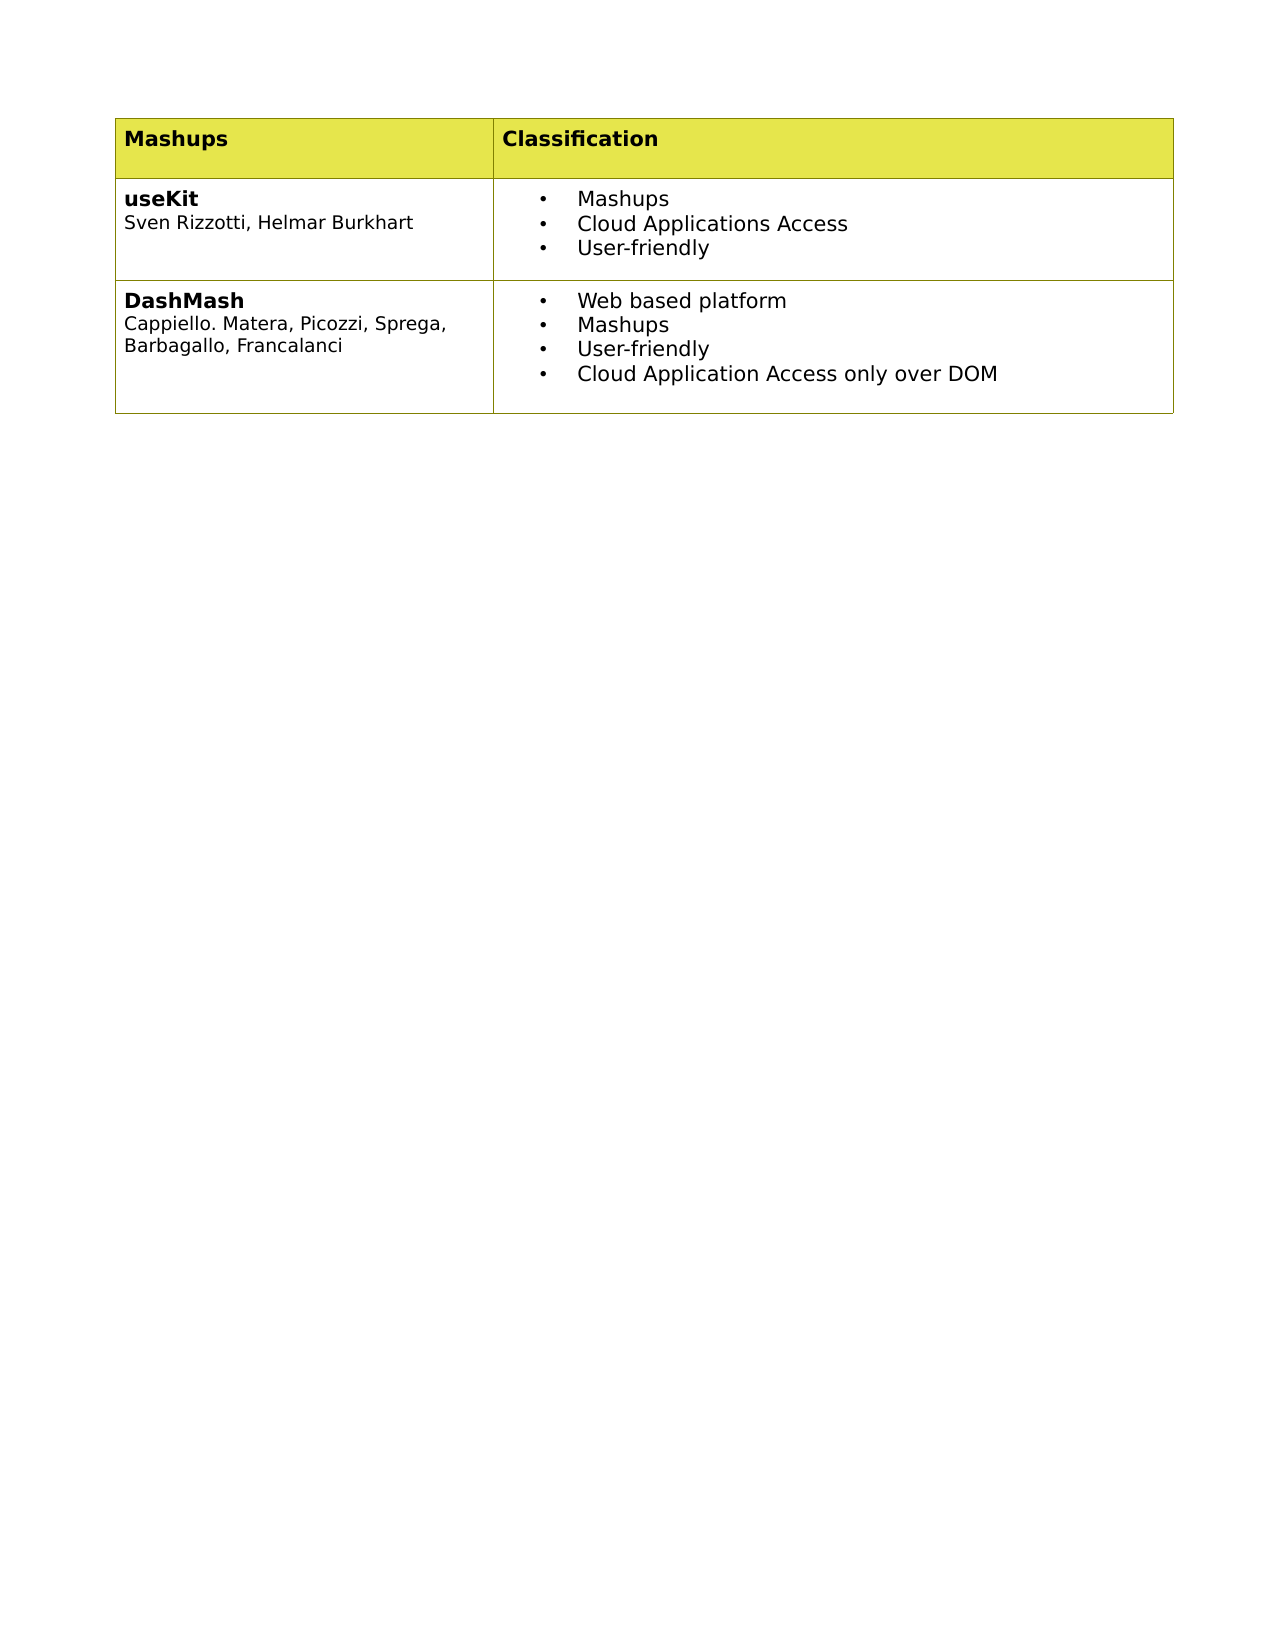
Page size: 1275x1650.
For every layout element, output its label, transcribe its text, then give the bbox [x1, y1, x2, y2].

table_cell DashMash Cappiello. Matera, Picozzi, Sprega, Barbagallo, Francalanci [116, 281, 493, 412]
table_cell Web based platform Mashups User-friendly Cloud Application Access only over DOM [494, 281, 1173, 412]
table_header Mashups [116, 119, 493, 178]
table_cell useKit Sven Rizzotti, Helmar Burkhart [116, 179, 493, 280]
table_header Classification [494, 119, 1173, 178]
table_cell Mashups Cloud Applications Access User-friendly [494, 179, 1173, 280]
